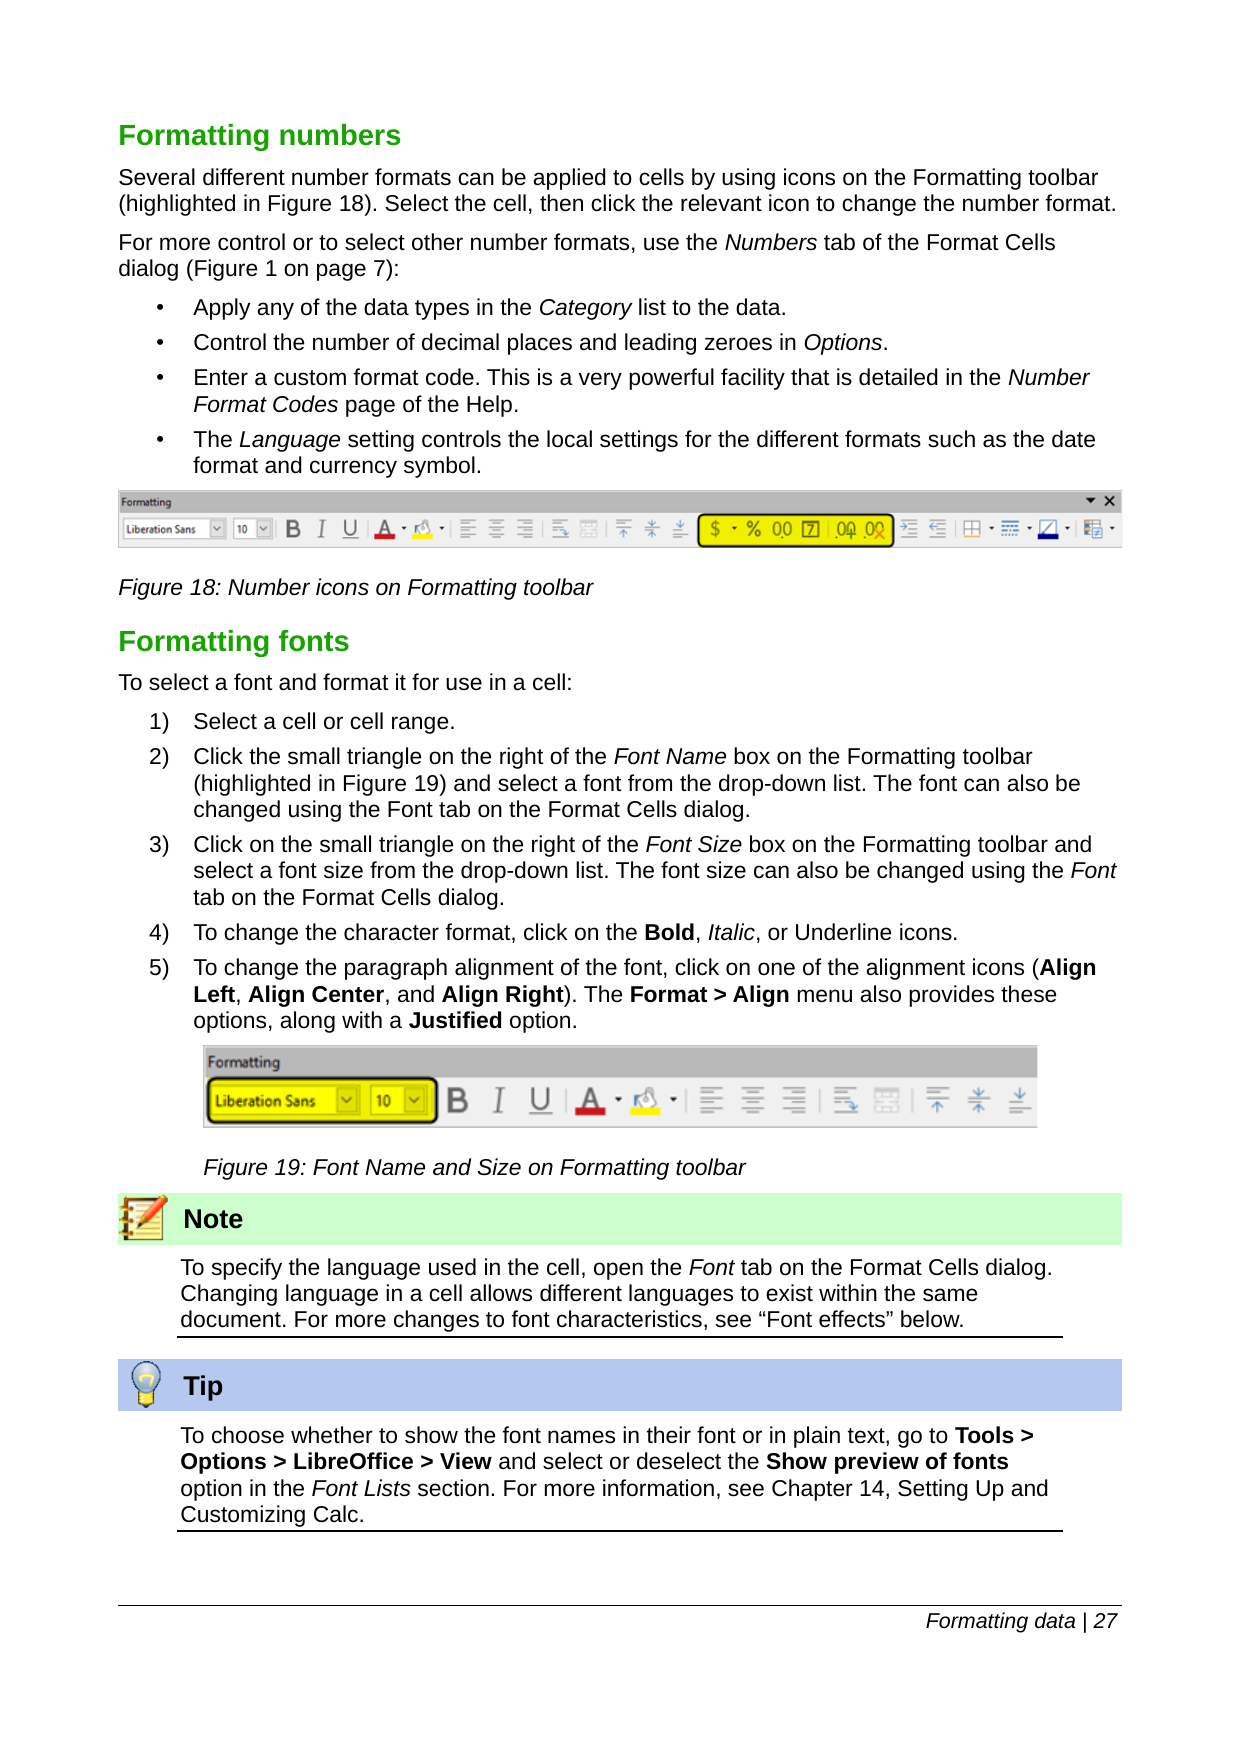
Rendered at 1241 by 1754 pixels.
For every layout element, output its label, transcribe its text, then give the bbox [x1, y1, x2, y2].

picture [119, 1193, 170, 1244]
text Figure 19: Font Name and Size on Formatting toolbar [203, 1128, 1037, 1181]
picture [203, 1045, 1038, 1128]
picture [119, 1359, 170, 1411]
text Figure 18: Number icons on Formatting toolbar [118, 548, 1122, 600]
list The Language setting controls the local settings for the different formats such as the date format and currency symbol. [156, 426, 1122, 478]
list To change the character format, click on the Bold, Italic, or Underline icons. [169, 919, 1122, 945]
subtitle Formatting fonts [118, 624, 1122, 657]
text To select a font and format it for use in a cell: [118, 669, 1122, 695]
list To change the paragraph alignment of the font, click on one of the alignment icons (Align Left, Align Center, and Align Right). The Format > Align menu also provides these options, along with a Justified option. [169, 954, 1122, 1033]
list Control the number of decimal places and leading zeroes in Options. [156, 329, 1122, 355]
list Apply any of the data types in the Category list to the data. [156, 294, 1122, 320]
text Several different number formats can be applied to cells by using icons on the Formatting toolbar (highlighted in Figure 18). Select the cell, then click the relevant icon to change the number format. [118, 163, 1122, 216]
list Click on the small triangle on the right of the Font Size box on the Formatting toolbar and select a font size from the drop-down list. The font size can also be changed using the Font tab on the Format Cells dialog. [169, 831, 1122, 910]
subtitle Tip [170, 1359, 1122, 1411]
text For more control or to select other number formats, use the Numbers tab of the Format Cells dialog (Figure 1 on page 7): [118, 229, 1122, 281]
picture [118, 490, 1123, 548]
list Enter a custom format code. This is a very powerful facility that is detailed in the Number Format Codes page of the Help. [156, 364, 1122, 417]
subtitle Formatting numbers [118, 118, 1122, 152]
text To specify the language used in the cell, open the Font tab on the Format Cells dialog. Changing language in a cell allows different languages to exist within the same document. For more changes to font characteristics, see “Font effects” below. [177, 1251, 1063, 1336]
text To choose whether to show the font names in their font or in plain text, go to Tools > Options > LibreOffice > View and select or deselect the Show preview of fonts option in the Font Lists section. For more information, see Chapter 14, Setting Up and Customizing Calc. [177, 1419, 1063, 1530]
list Click the small triangle on the right of the Font Name box on the Formatting toolbar (highlighted in Figure 19) and select a font from the drop-down list. The font can also be changed using the Font tab on the Format Cells dialog. [169, 743, 1122, 822]
list Select a cell or cell range. [169, 708, 1122, 734]
subtitle Note [118, 1193, 1122, 1245]
